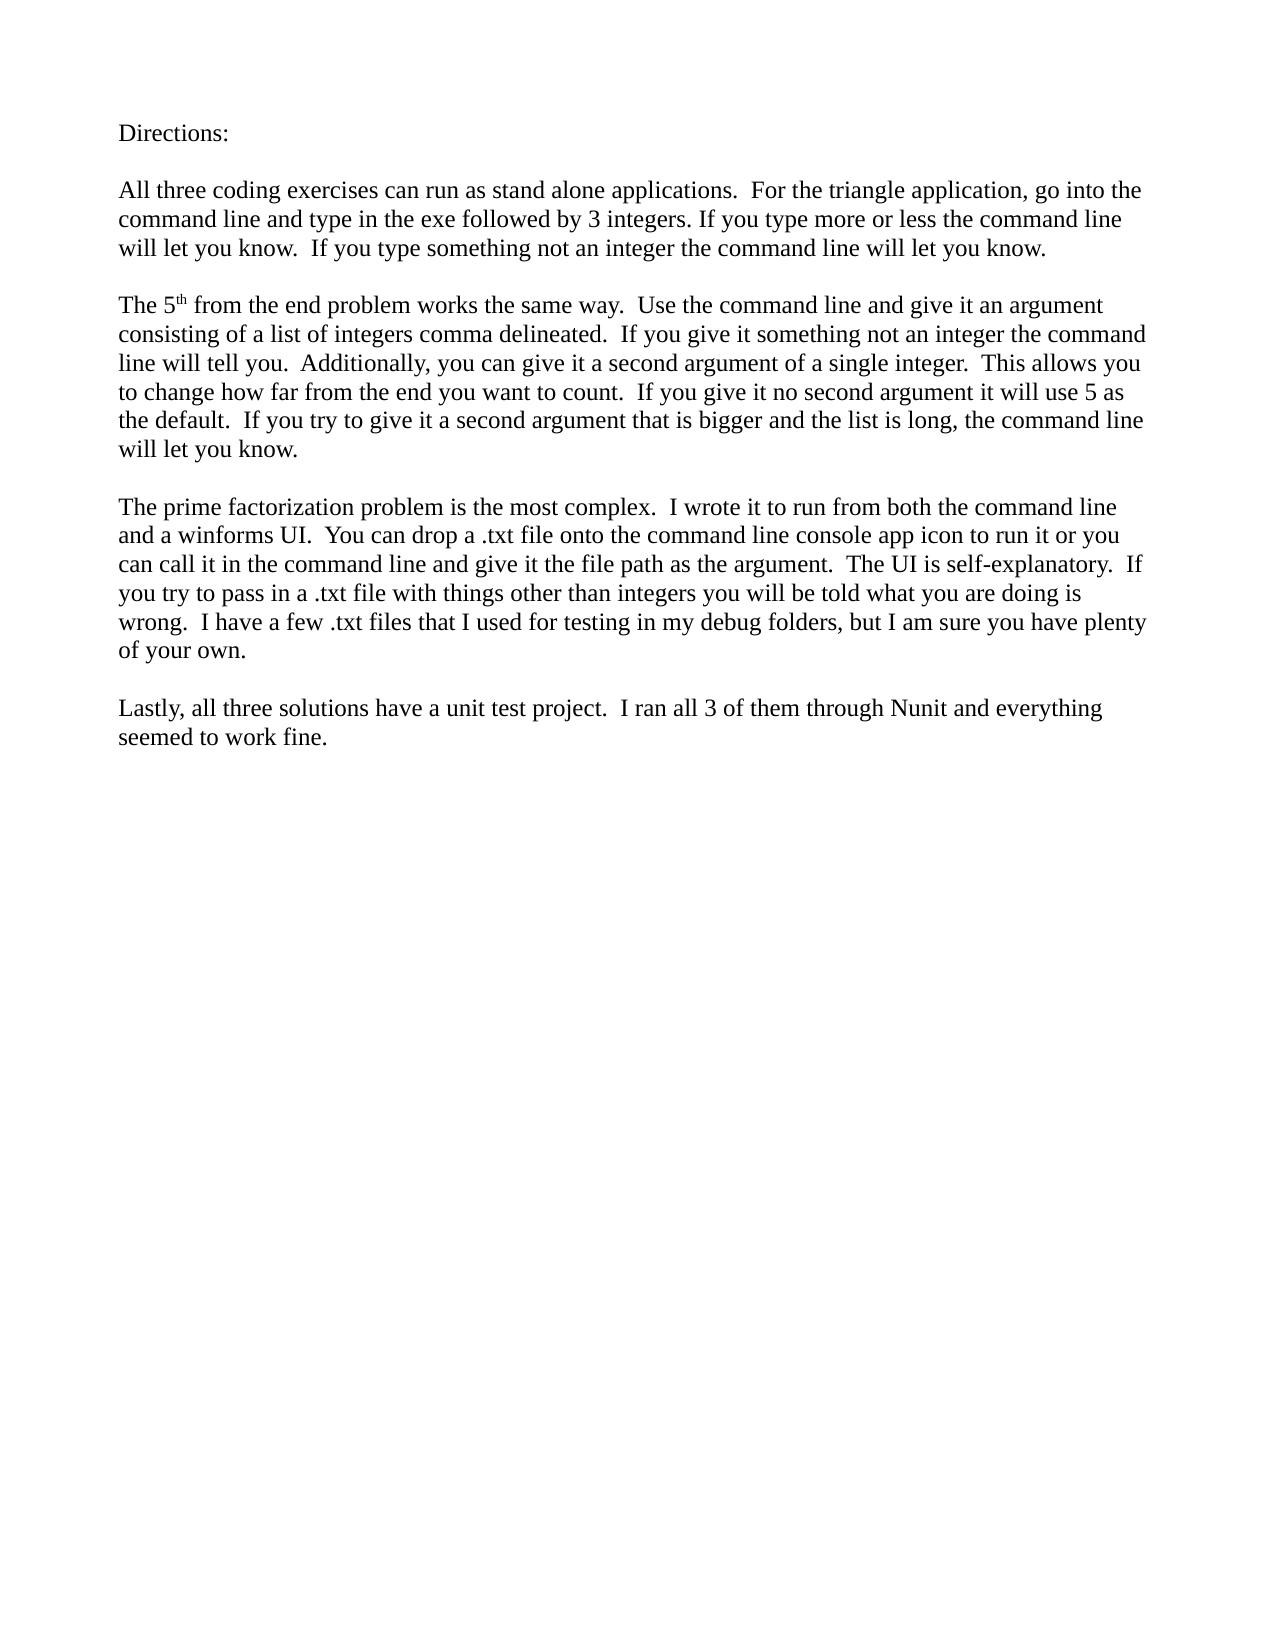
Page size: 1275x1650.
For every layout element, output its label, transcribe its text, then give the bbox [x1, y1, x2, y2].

text Lastly, all three solutions have a unit test project. I ran all 3 of them through Nunit and everything seemed to work fine. [118, 693, 1157, 751]
text The prime factorization problem is the most complex. I wrote it to run from both the command line and a winforms UI. You can drop a .txt file onto the command line console app icon to run it or you can call it in the command line and give it the file path as the argument. The UI is self-explanatory. If you try to pass in a .txt file with things other than integers you will be told what you are doing is wrong. I have a few .txt files that I used for testing in my debug folders, but I am sure you have plenty of your own. [118, 492, 1157, 664]
text Directions: [118, 118, 1157, 147]
text All three coding exercises can run as stand alone applications. For the triangle application, go into the command line and type in the exe followed by 3 integers. If you type more or less the command line will let you know. If you type something not an integer the command line will let you know. [118, 176, 1157, 262]
text The 5th from the end problem works the same way. Use the command line and give it an argument consisting of a list of integers comma delineated. If you give it something not an integer the command line will tell you. Additionally, you can give it a second argument of a single integer. This allows you to change how far from the end you want to count. If you give it no second argument it will use 5 as the default. If you try to give it a second argument that is bigger and the list is long, the command line will let you know. [118, 291, 1157, 463]
